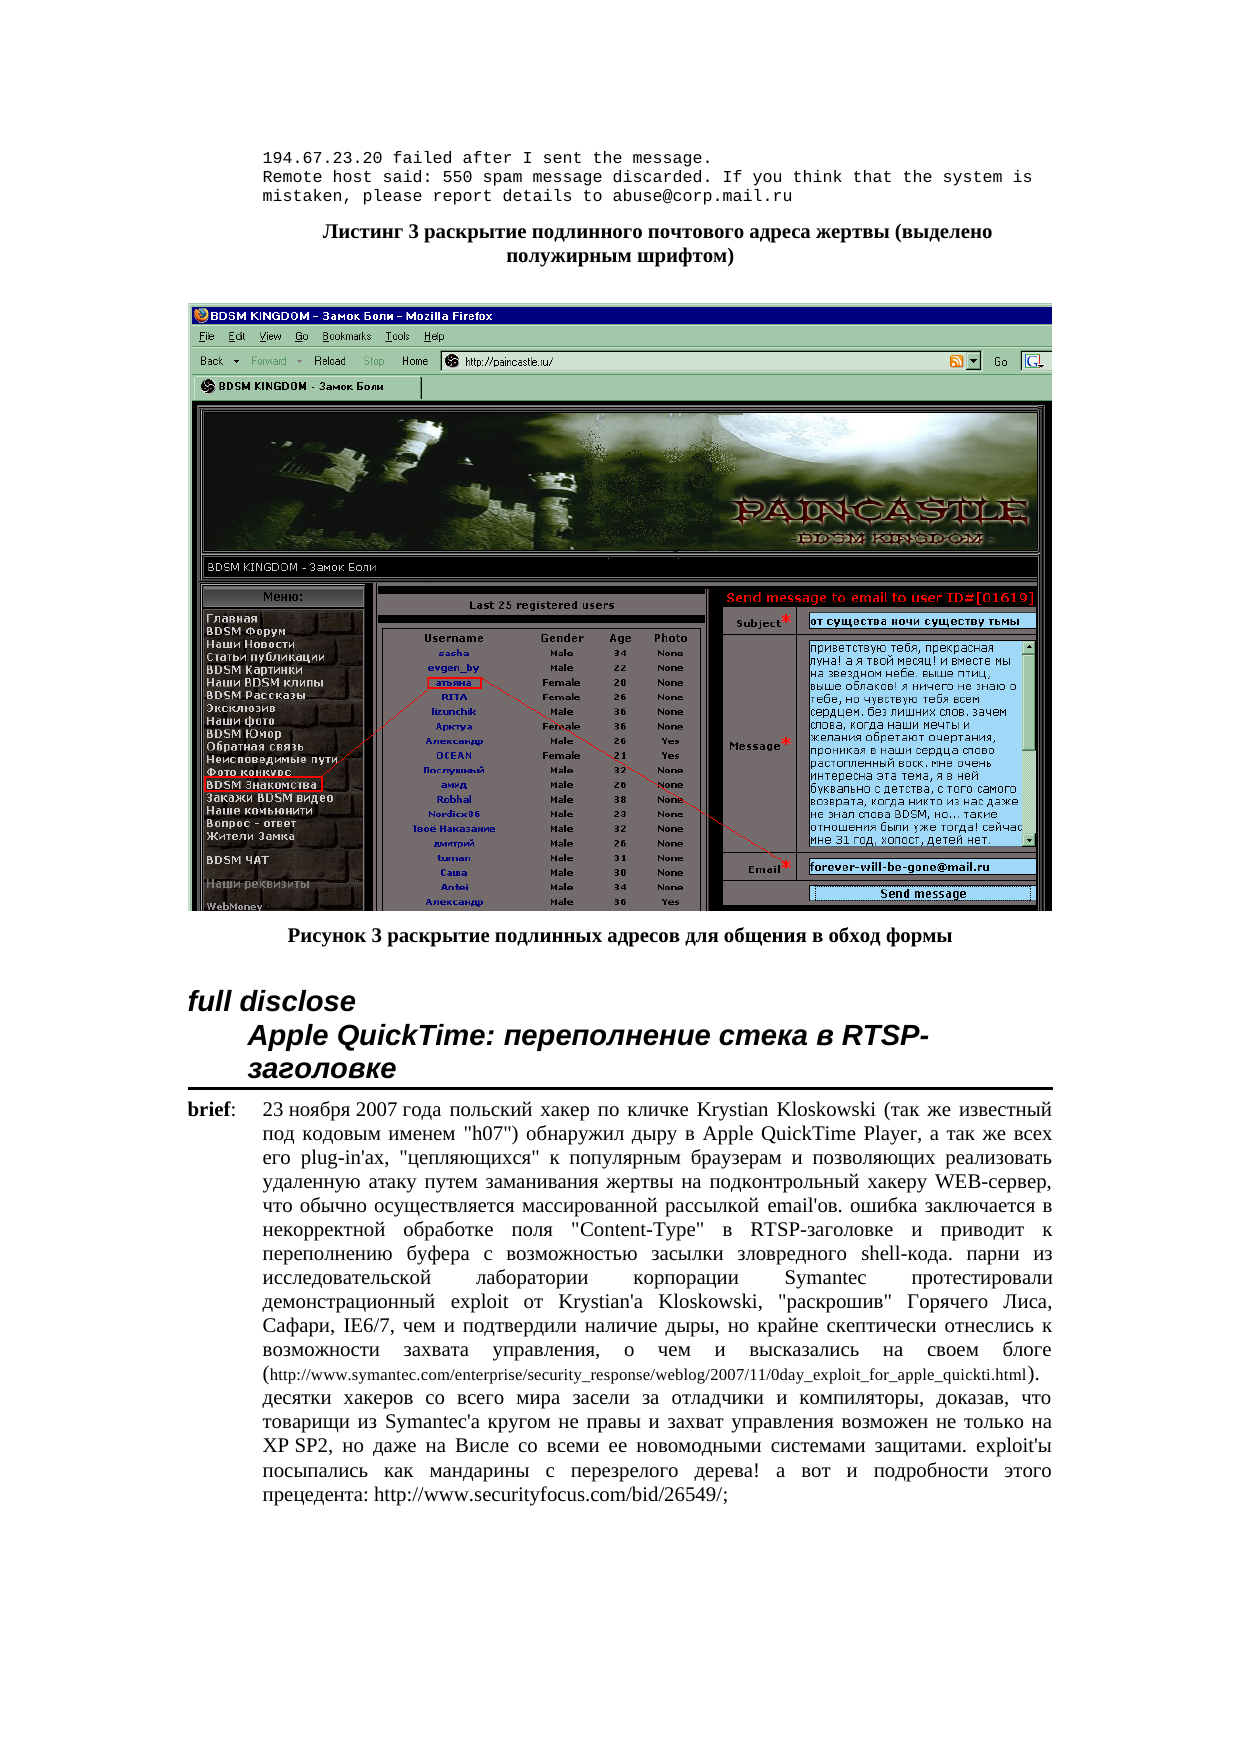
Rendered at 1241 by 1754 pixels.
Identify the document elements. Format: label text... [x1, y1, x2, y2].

picture [188, 303, 1052, 911]
text Листинг 3 раскрытие подлинного почтового адреса жертвы (выделено полужирным шрифтом) [187, 219, 1053, 267]
text 194.67.23.20 failed after I sent the message. [187, 150, 1053, 169]
text brief: 23 ноября 2007 года польский хакер по кличке Krystian Kloskowski (так же известный под кодовым именем "h07") обнаружил дыру в Apple QuickTime Player, а так же всех его plug-in'ах, "цепляющихся" к популярным браузерам и позволяющих реализовать удаленную атаку путем заманивания жертвы на подконтрольный хакеру WEB-сервер, что обычно осуществляется массированной рассылкой email'ов. ошибка заключается в некорректной обработке поля "Content-Type" в RTSP-заголовке и приводит к переполнению буфера с возможностью засылки зловредного shell-кода. парни из исследовательской лаборатории корпорации Symantec протестировали демонстрационный exploit от Krystian'а Kloskowski, "раскрошив" Горячего Лиса, Сафари, IE6/7, чем и подтвердили наличие дыры, но крайне скептически отнеслись к возможности захвата управления, о чем и высказались на своем блоге (http://www.symantec.com/enterprise/security_response/weblog/2007/11/0day_exploit_for_apple_quickti.html). десятки хакеров со всего мира засели за отладчики и компиляторы, доказав, что товарищи из Symantec'а кругом не правы и захват управления возможен не только на XP SP2, но даже на Висле со всеми ее новомодными системами защитами. exploit'ы посыпались как мандарины с перезрелого дерева! а вот и подробности этого прецедента: http://www.securityfocus.com/bid/26549/; [187, 1097, 1053, 1506]
text Рисунок 3 раскрытие подлинных адресов для общения в обход формы [187, 923, 1053, 947]
text Remote host said: 550 spam message discarded. If you think that the system is mistaken, please report details to abuse@corp.mail.ru [262, 169, 1053, 207]
subtitle full disclose Apple QuickTime: переполнение стека в RTSP-заголовке [187, 984, 1053, 1090]
